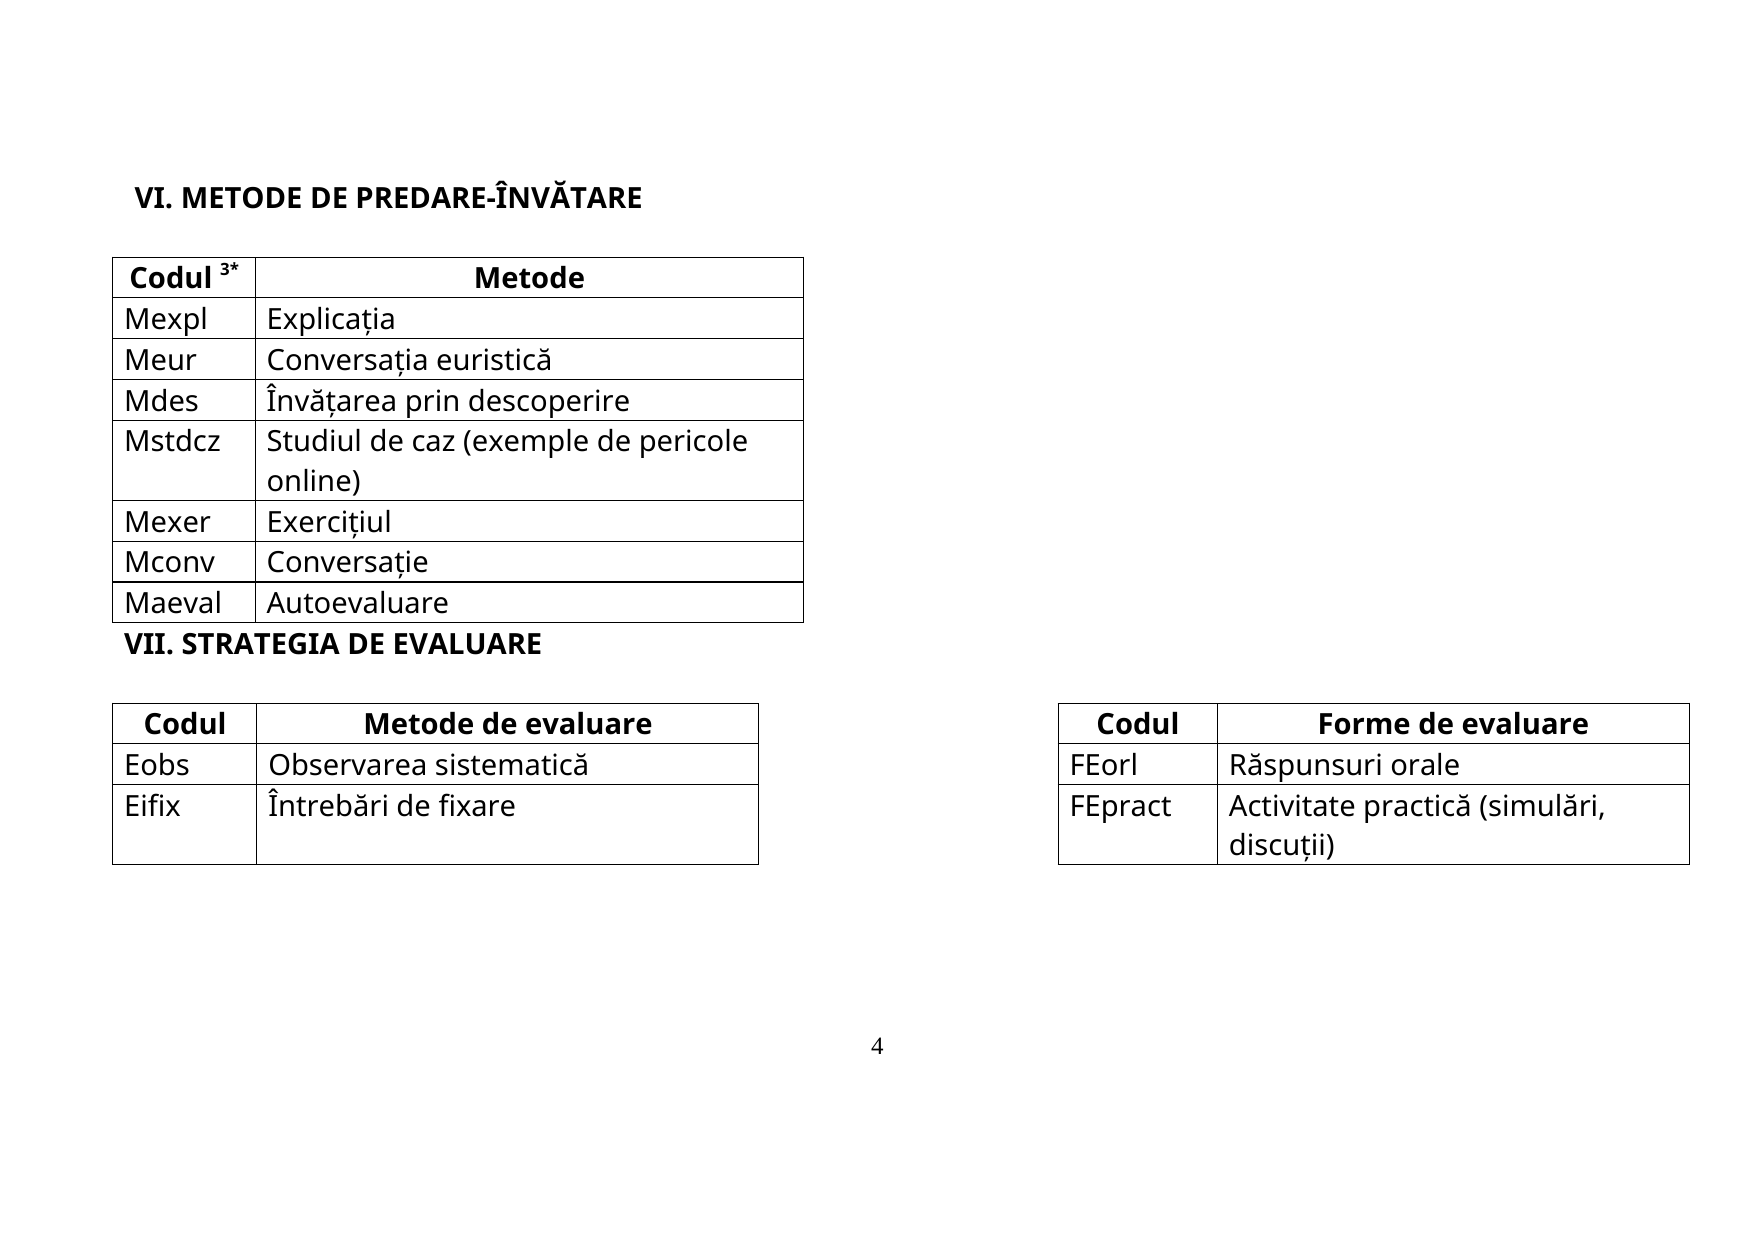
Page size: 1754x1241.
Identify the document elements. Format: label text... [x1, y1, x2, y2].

table_header Metode de evaluare [257, 704, 758, 743]
text VI. METODE DE PREDARE-ÎNVĂTARE [134, 177, 1630, 217]
table_cell Activitate practică (simulări, discuții) [1218, 785, 1689, 864]
table_cell Maeval [113, 583, 255, 622]
table_cell Meur [113, 339, 255, 379]
table_cell Explicația [256, 298, 803, 338]
table_cell Observarea sistematică [257, 744, 758, 784]
table_cell Mstdcz [113, 421, 255, 500]
table_cell Mdes [113, 380, 255, 419]
table_header Metode [256, 258, 803, 297]
table_cell Mexpl [113, 298, 255, 338]
table_cell Eobs [113, 744, 256, 784]
table_cell [759, 743, 1058, 784]
table_cell FEorl [1059, 744, 1217, 784]
table_header Codul [113, 704, 256, 743]
table_cell Eifix [113, 785, 256, 864]
table_cell Autoevaluare [256, 583, 803, 622]
table_cell Mexer [113, 501, 255, 541]
table_header Forme de evaluare [1218, 704, 1689, 743]
table_cell Mconv [113, 542, 255, 581]
text VII. STRATEGIA DE EVALUARE [124, 623, 1630, 663]
table_header Codul [1059, 704, 1217, 743]
table_header Codul 3* [113, 258, 255, 297]
table_cell Conversație [256, 542, 803, 581]
table_cell Conversația euristică [256, 339, 803, 379]
table_cell FEpract [1059, 785, 1217, 864]
table_cell Exercițiul [256, 501, 803, 541]
table_cell Răspunsuri orale [1218, 744, 1689, 784]
table_cell Întrebări de fixare [257, 785, 758, 864]
table_cell Studiul de caz (exemple de pericole online) [256, 421, 803, 500]
table_cell Învățarea prin descoperire [256, 380, 803, 419]
table_cell [759, 784, 1058, 864]
table_header [759, 703, 1058, 743]
